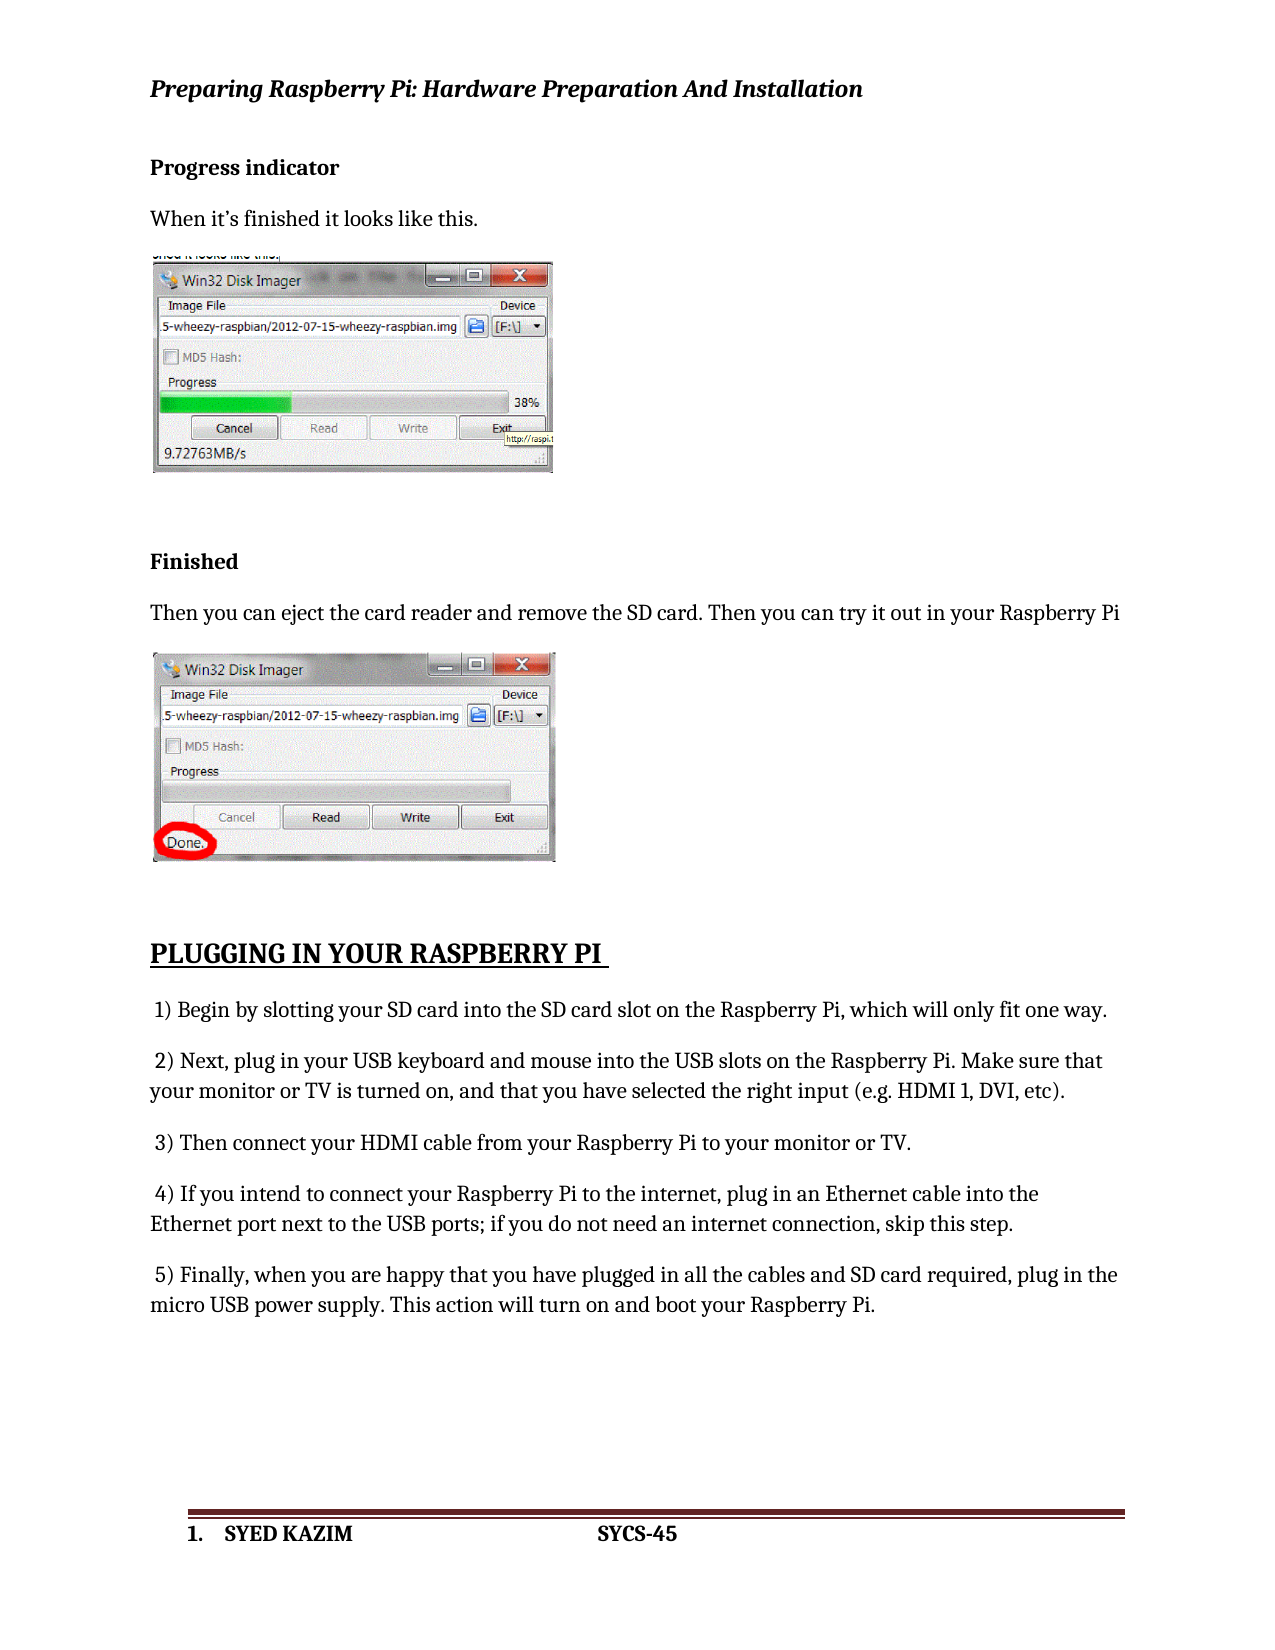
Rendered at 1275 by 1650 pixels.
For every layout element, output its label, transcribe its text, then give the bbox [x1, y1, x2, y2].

text Finished [150, 548, 1125, 575]
text 1) Begin by slotting your SD card into the SD card slot on the Raspberry Pi, which will only fit one way. [150, 997, 1125, 1023]
text Progress indicator [150, 155, 1125, 181]
text 2) Next, plug in your USB keyboard and mouse into the USB slots on the Raspberry Pi. Make sure that your monitor or TV is turned on, and that you have selected the right input (e.g. HDMI 1, DVI, etc). [150, 1048, 1125, 1104]
text When it’s finished it looks like this. [150, 206, 1125, 232]
text 5) Finally, when you are happy that you have plugged in all the cables and SD card required, plug in the micro USB power supply. This action will turn on and boot your Raspberry Pi. [150, 1262, 1125, 1318]
text 4) If you intend to connect your Raspberry Pi to the internet, plug in an Ethernet cable into the Ethernet port next to the USB ports; if you do not need an internet connection, skip this step. [150, 1180, 1125, 1237]
text PLUGGING IN YOUR RASPBERRY PI [150, 938, 1125, 971]
picture [153, 256, 554, 473]
picture [153, 650, 557, 862]
text 3) Then connect your HDMI cable from your Raspberry Pi to your monitor or TV. [150, 1129, 1125, 1156]
text Then you can eject the card reader and remove the SD card. Then you can try it out in your Raspberry Pi [150, 599, 1125, 626]
